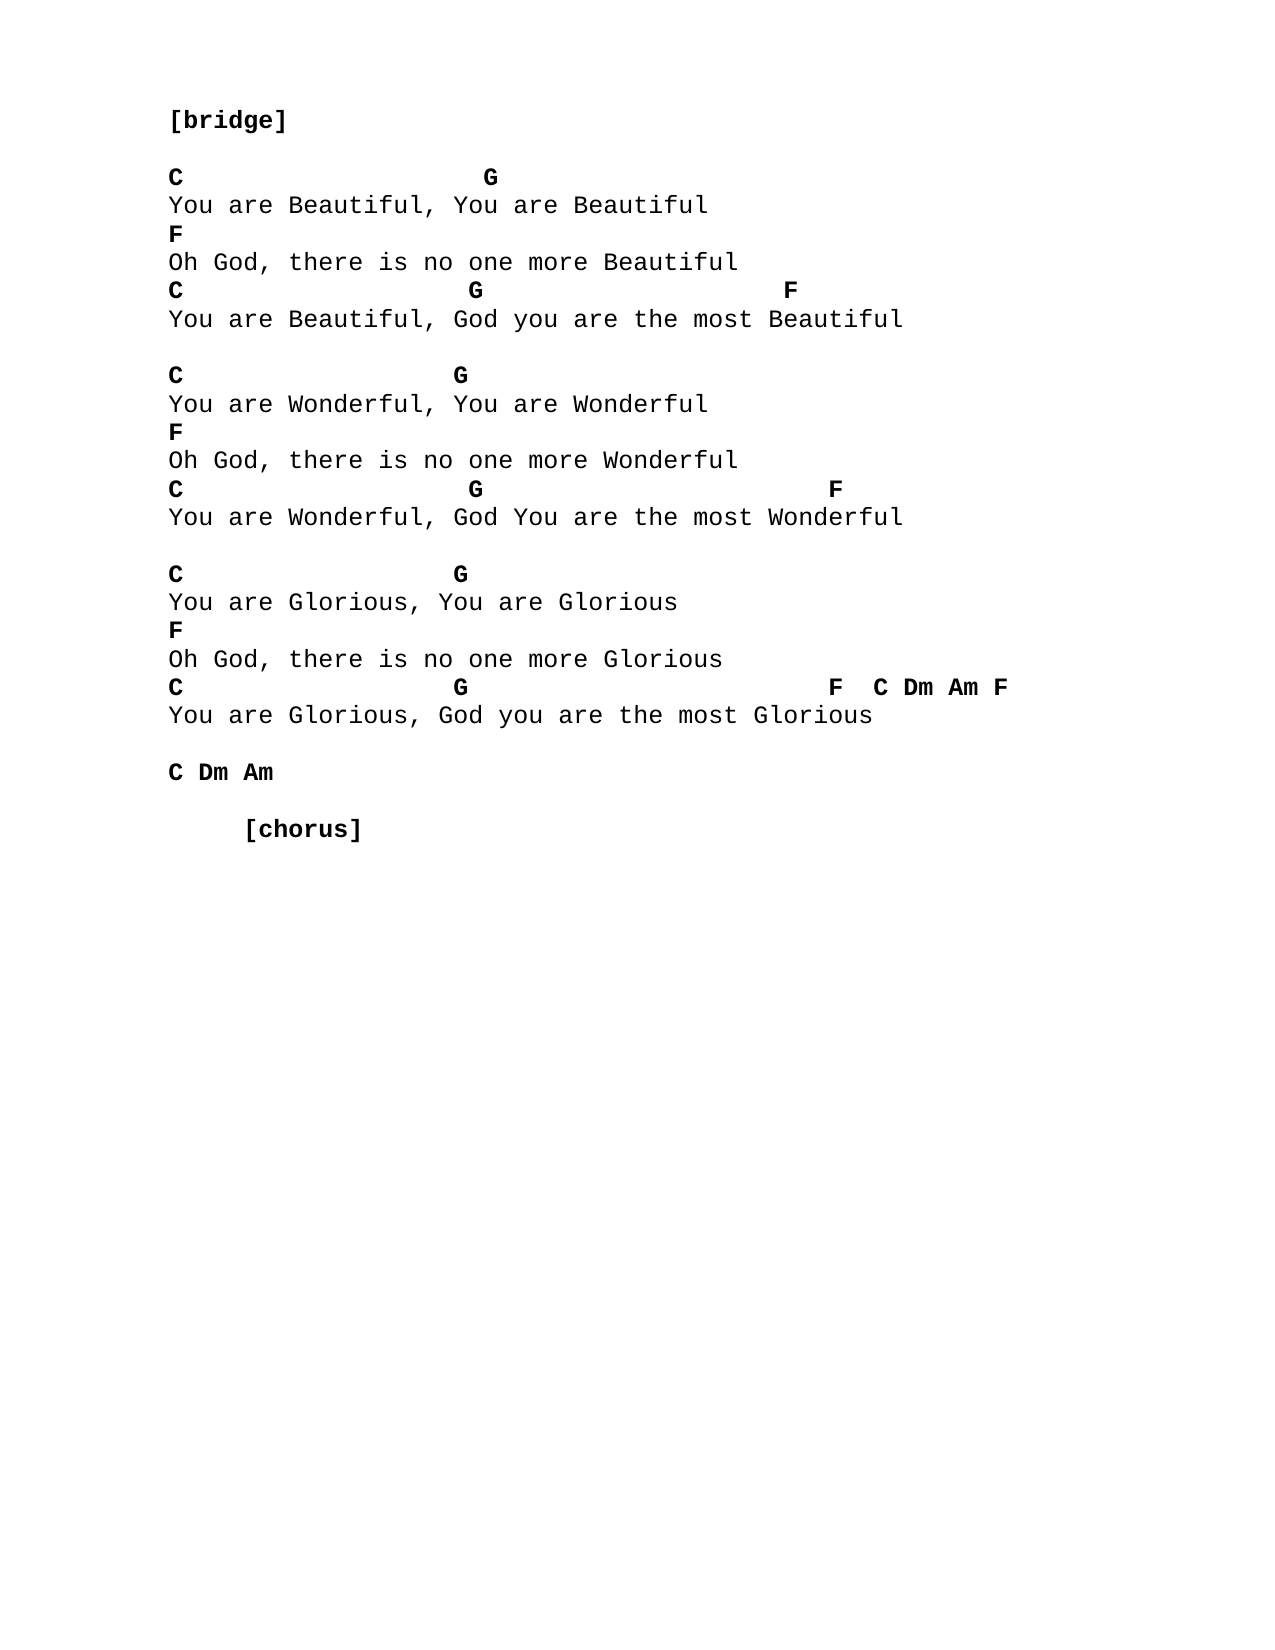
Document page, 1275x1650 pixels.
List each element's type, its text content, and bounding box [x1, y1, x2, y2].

text [bridge] [168, 108, 1146, 136]
text You are Beautiful, You are Beautiful [168, 193, 1146, 221]
text C G F C Dm Am F [168, 675, 1146, 703]
text C G F [168, 476, 1146, 505]
text You are Glorious, You are Glorious [168, 590, 1146, 618]
text C G [168, 561, 1146, 590]
text Oh God, there is no one more Glorious [168, 646, 1146, 675]
text You are Beautiful, God you are the most Beautiful [168, 306, 1146, 335]
text F [168, 618, 1146, 646]
text C Dm Am [168, 760, 1146, 788]
text F [168, 420, 1146, 448]
text C G [168, 165, 1146, 193]
text Oh God, there is no one more Beautiful [168, 250, 1146, 278]
text C G [168, 363, 1146, 391]
text You are Wonderful, You are Wonderful [168, 391, 1146, 420]
text Oh God, there is no one more Wonderful [168, 448, 1146, 476]
text You are Wonderful, God You are the most Wonderful [168, 505, 1146, 533]
text [chorus] [243, 816, 1146, 845]
text C G F [168, 278, 1146, 306]
text You are Glorious, God you are the most Glorious [168, 703, 1146, 731]
text F [168, 221, 1146, 250]
